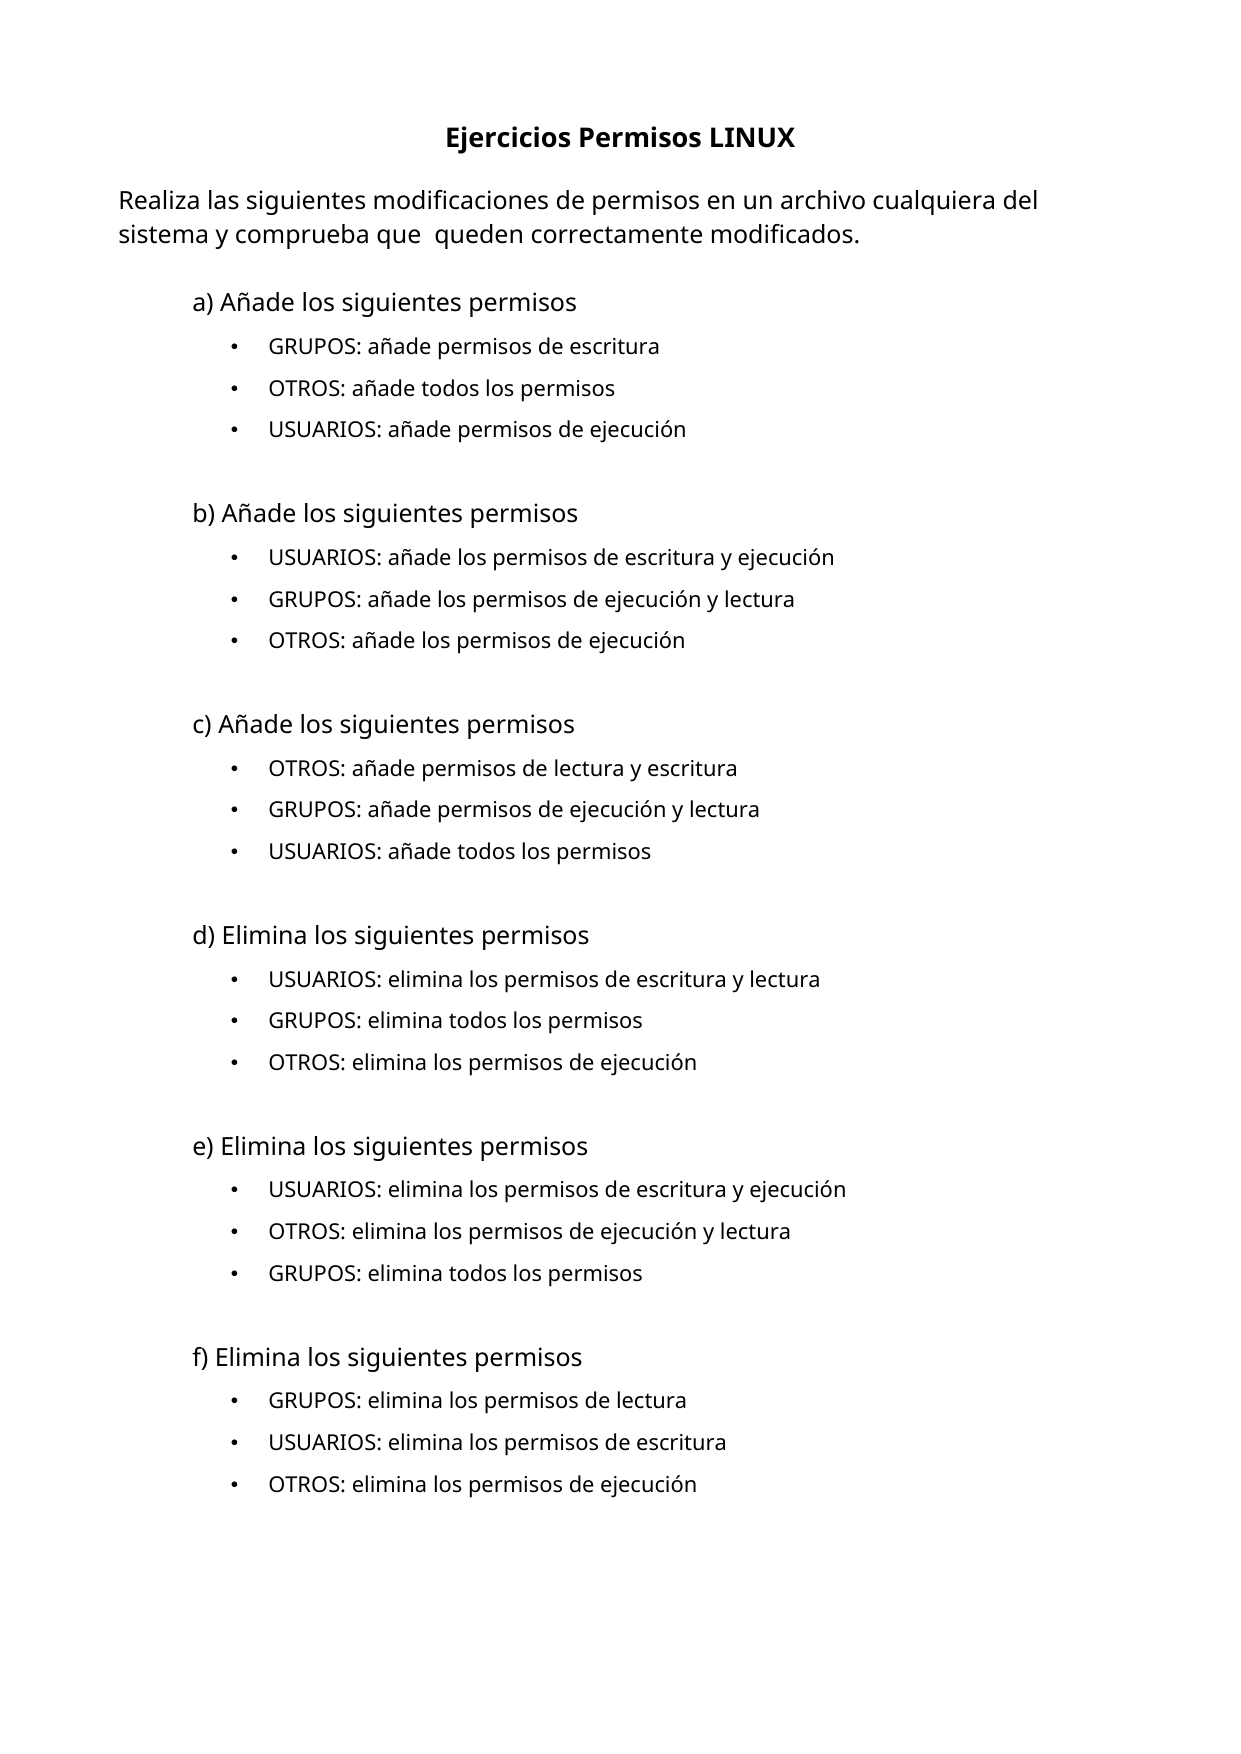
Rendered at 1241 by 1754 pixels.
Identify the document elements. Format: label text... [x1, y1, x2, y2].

text f) Elimina los siguientes permisos [192, 1339, 1122, 1373]
list OTROS: añade todos los permisos [193, 373, 1122, 402]
text e) Elimina los siguientes permisos [192, 1128, 1122, 1162]
list GRUPOS: añade permisos de ejecución y lectura [193, 794, 1122, 824]
text Realiza las siguientes modificaciones de permisos en un archivo cualquiera del sistema y comprueba que queden correctamente modificados. [118, 183, 1122, 251]
list GRUPOS: elimina todos los permisos [193, 1005, 1122, 1035]
list USUARIOS: añade permisos de ejecución [193, 414, 1122, 444]
list GRUPOS: elimina los permisos de lectura [193, 1385, 1122, 1415]
list OTROS: añade los permisos de ejecución [193, 625, 1122, 655]
text a) Añade los siguientes permisos [192, 285, 1122, 319]
list USUARIOS: añade todos los permisos [193, 836, 1122, 866]
text c) Añade los siguientes permisos [192, 707, 1122, 741]
list GRUPOS: elimina todos los permisos [193, 1258, 1122, 1287]
list USUARIOS: elimina los permisos de escritura [193, 1427, 1122, 1457]
list OTROS: elimina los permisos de ejecución [193, 1047, 1122, 1077]
text b) Añade los siguientes permisos [192, 496, 1122, 530]
list USUARIOS: elimina los permisos de escritura y lectura [193, 963, 1122, 993]
list OTROS: elimina los permisos de ejecución y lectura [193, 1216, 1122, 1246]
text d) Elimina los siguientes permisos [192, 918, 1122, 952]
list USUARIOS: añade los permisos de escritura y ejecución [193, 542, 1122, 572]
list GRUPOS: añade los permisos de ejecución y lectura [193, 583, 1122, 613]
list OTROS: añade permisos de lectura y escritura [193, 753, 1122, 782]
list USUARIOS: elimina los permisos de escritura y ejecución [193, 1174, 1122, 1204]
text Ejercicios Permisos LINUX [118, 118, 1122, 155]
list GRUPOS: añade permisos de escritura [193, 331, 1122, 361]
list OTROS: elimina los permisos de ejecución [193, 1468, 1122, 1498]
